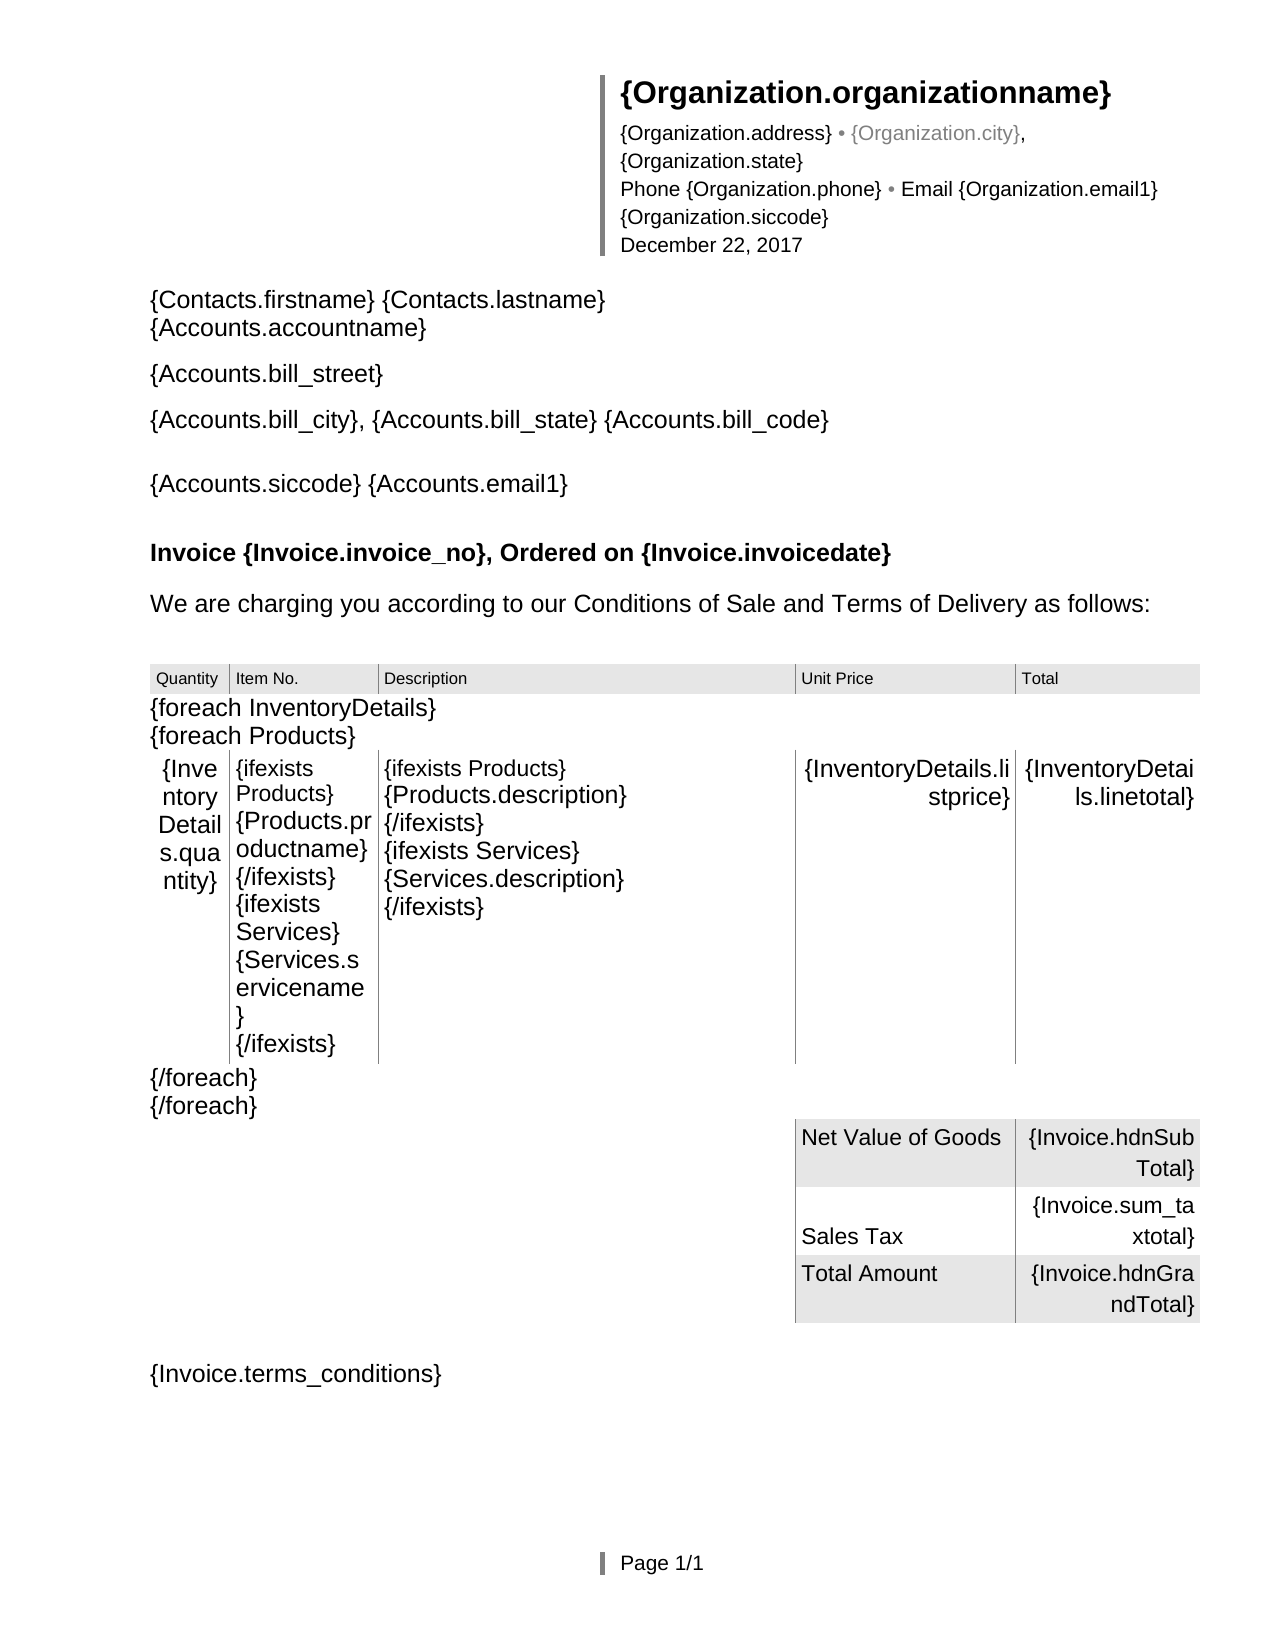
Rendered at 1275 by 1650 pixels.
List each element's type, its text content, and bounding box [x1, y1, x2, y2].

table_header Net Value of Goods [796, 1119, 1015, 1187]
text We are charging you according to our Conditions of Sale and Terms of Delivery as follows: [150, 590, 1200, 618]
text {foreach Products} [150, 722, 1200, 749]
text {Accounts.bill_street} [150, 360, 1200, 388]
table_header {InventoryDetails.listprice} [796, 750, 1015, 1063]
table_header {InventoryDetails.linetotal} [1016, 750, 1200, 1063]
table_header [150, 1119, 230, 1187]
text Invoice {Invoice.invoice_no}, Ordered on {Invoice.invoicedate} [150, 539, 1200, 567]
table_header {ifexists Products} {Products.description} {/ifexists} {ifexists Services} {Services.description} {/ifexists} [379, 750, 795, 1063]
table_header [378, 1119, 795, 1187]
table_cell [230, 1187, 378, 1255]
text {/foreach} [150, 1063, 1200, 1091]
table_cell {Invoice.hdnGrandTotal} [1016, 1255, 1200, 1323]
table_header {Invoice.hdnSubTotal} [1016, 1119, 1200, 1187]
table_header Quantity [150, 664, 229, 694]
table_header [230, 1119, 378, 1187]
table_header Total [1016, 664, 1200, 694]
table_header Item No. [230, 664, 378, 694]
table_header {InventoryDetails.quantity} [150, 750, 229, 1063]
table_cell [150, 1255, 230, 1323]
table_cell [378, 1255, 795, 1323]
table_header Unit Price [796, 664, 1015, 694]
table_header Description [379, 664, 795, 694]
table_header {ifexists Products} {Products.productname} {/ifexists} {ifexists Services} {Services.servicename} {/ifexists} [230, 750, 378, 1063]
text {Accounts.accountname} [150, 314, 1200, 342]
table_cell [378, 1187, 795, 1255]
table_cell [230, 1255, 378, 1323]
table_cell {Invoice.sum_taxtotal} [1016, 1187, 1200, 1255]
table_cell Total Amount [796, 1255, 1015, 1323]
text {Accounts.siccode} {Accounts.email1} [150, 470, 1200, 498]
table_cell [150, 1187, 230, 1255]
table_cell Sales Tax [796, 1187, 1015, 1255]
text {Accounts.bill_city}, {Accounts.bill_state} {Accounts.bill_code} [150, 406, 1200, 434]
text {Invoice.terms_conditions} [150, 1360, 1200, 1388]
text {Contacts.firstname} {Contacts.lastname} [150, 286, 1200, 314]
text {/foreach} [150, 1091, 1200, 1119]
text {foreach InventoryDetails} [150, 694, 1200, 722]
